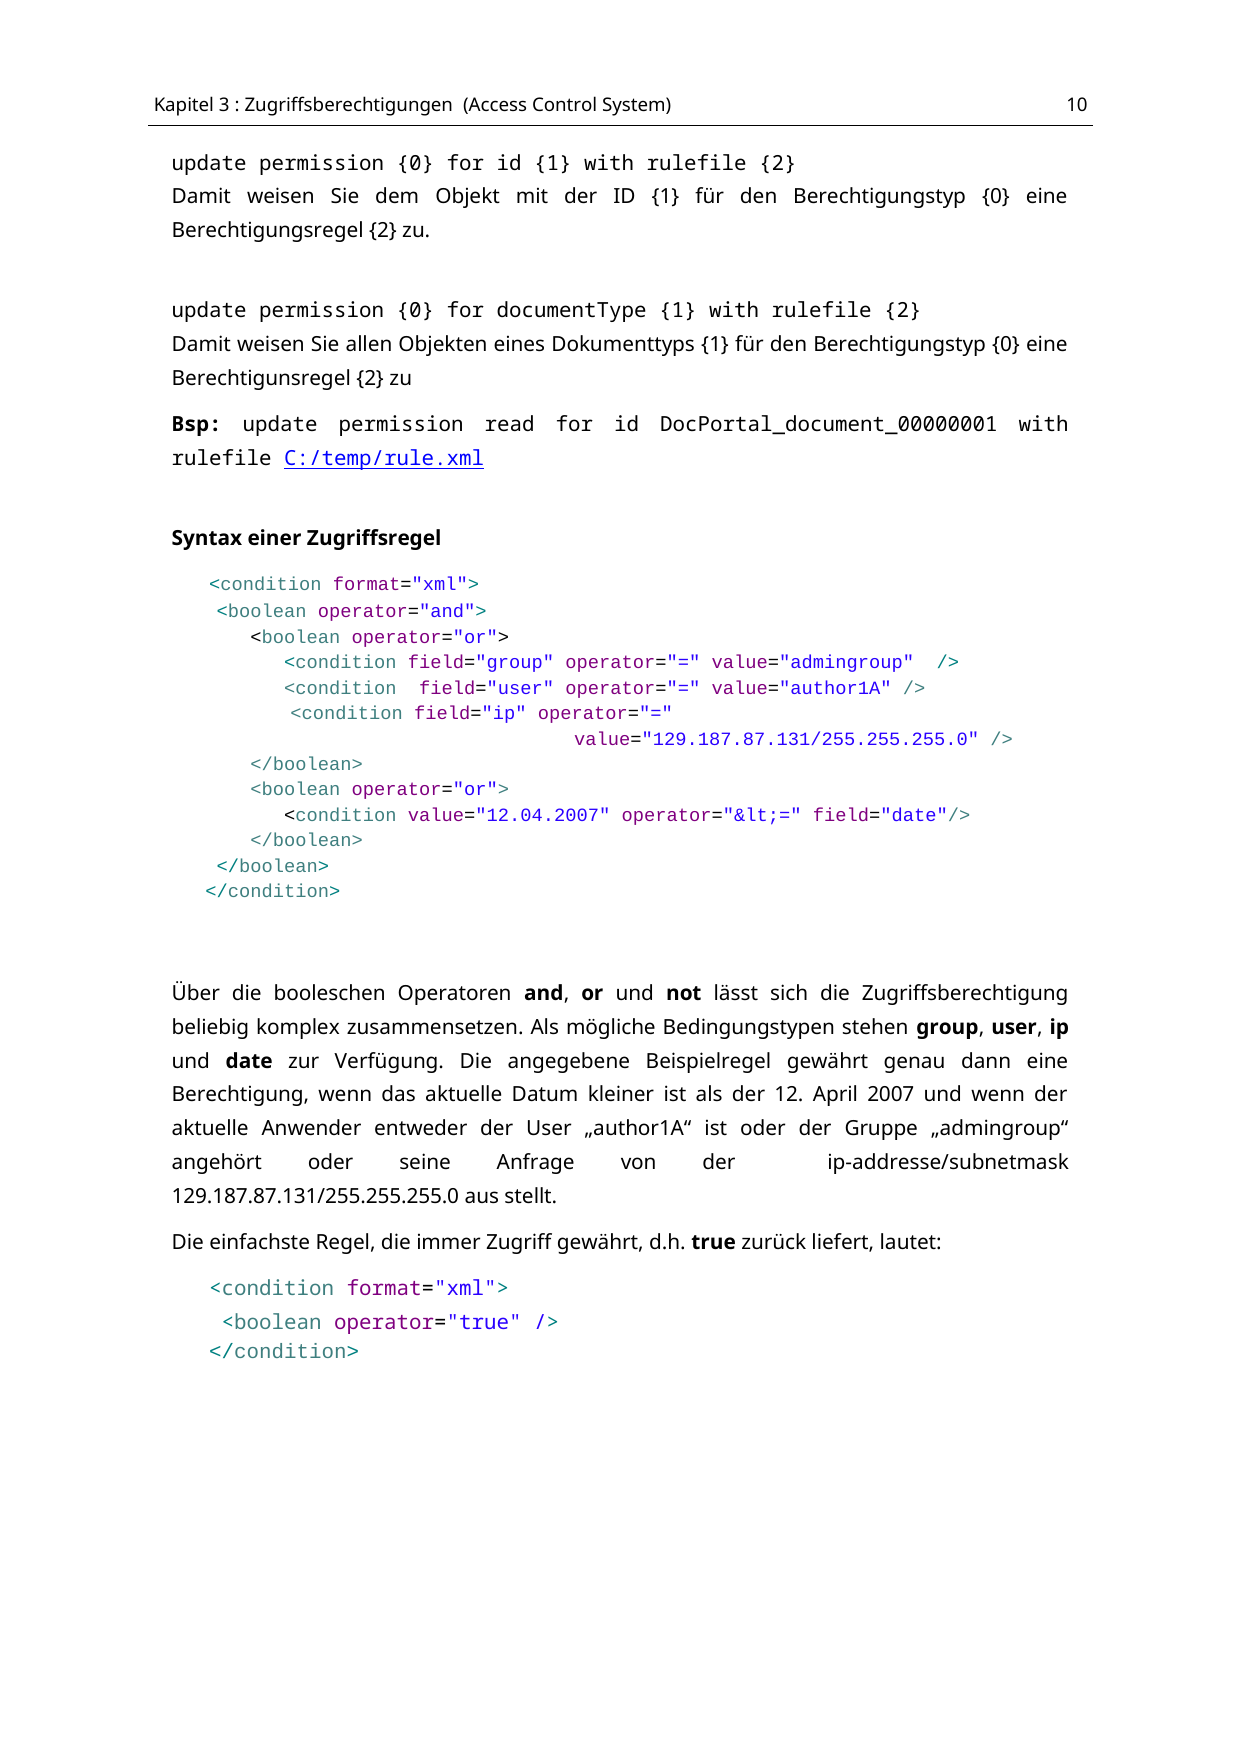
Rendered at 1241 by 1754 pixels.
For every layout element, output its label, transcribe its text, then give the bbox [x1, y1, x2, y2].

text </condition> [171, 882, 1069, 903]
text </boolean> [171, 831, 1069, 852]
text <condition format="xml"> [171, 568, 1069, 597]
text <condition field="user" operator="=" value="author1A" /> [171, 679, 1069, 700]
text </condition> [171, 1341, 1069, 1364]
text Syntax einer Zugriffsregel [171, 523, 1069, 551]
text value="129.187.87.131/255.255.255.0" /> [171, 729, 1069, 751]
text Die einfachste Regel, die immer Zugriff gewährt, d.h. true zurück liefert, lautet: [171, 1227, 1069, 1255]
text </boolean> [171, 857, 1069, 878]
text Über die booleschen Operatoren and, or und not lässt sich die Zugriffsberechtigung beliebig komplex zusammensetzen. Als mögliche Bedingungstypen stehen group, user, ip und date zur Verfügung. Die angegebene Beispielregel gewährt genau dann eine Berechtigung, wenn das aktuelle Datum kleiner ist als der 12. April 2007 und wenn der aktuelle Anwender entweder der User „author1A“ ist oder der Gruppe „admingroup“ angehört oder seine Anfrage von der ip-addresse/subnetmask 129.187.87.131/255.255.255.0 aus stellt. [171, 978, 1069, 1209]
text <condition field="ip" operator="=" [171, 704, 1069, 725]
text Damit weisen Sie dem Objekt mit der ID {1} für den Berechtigungstyp {0} eine Berechtigungsregel {2} zu. [171, 181, 1069, 243]
text <boolean operator="or"> [171, 628, 1069, 649]
text update permission {0} for documentType {1} with rulefile {2} [171, 296, 1069, 324]
text Damit weisen Sie allen Objekten eines Dokumenttyps {1} für den Berechtigungstyp {0} eine Berechtigunsregel {2} zu [171, 329, 1069, 391]
text <boolean operator="true" /> [171, 1307, 1069, 1335]
text <condition format="xml"> [171, 1273, 1069, 1301]
text <condition value="12.04.2007" operator="&lt;=" field="date"/> [171, 806, 1069, 827]
text <condition field="group" operator="=" value="admingroup" /> [171, 653, 1069, 674]
text Bsp: update permission read for id DocPortal_document_00000001 with rulefile C:/temp/rule.xml [171, 409, 1069, 472]
text update permission {0} for id {1} with rulefile {2} [171, 148, 1069, 176]
text </boolean> [171, 755, 1069, 776]
text <boolean operator="or"> [171, 780, 1069, 802]
text <boolean operator="and"> [171, 602, 1069, 624]
